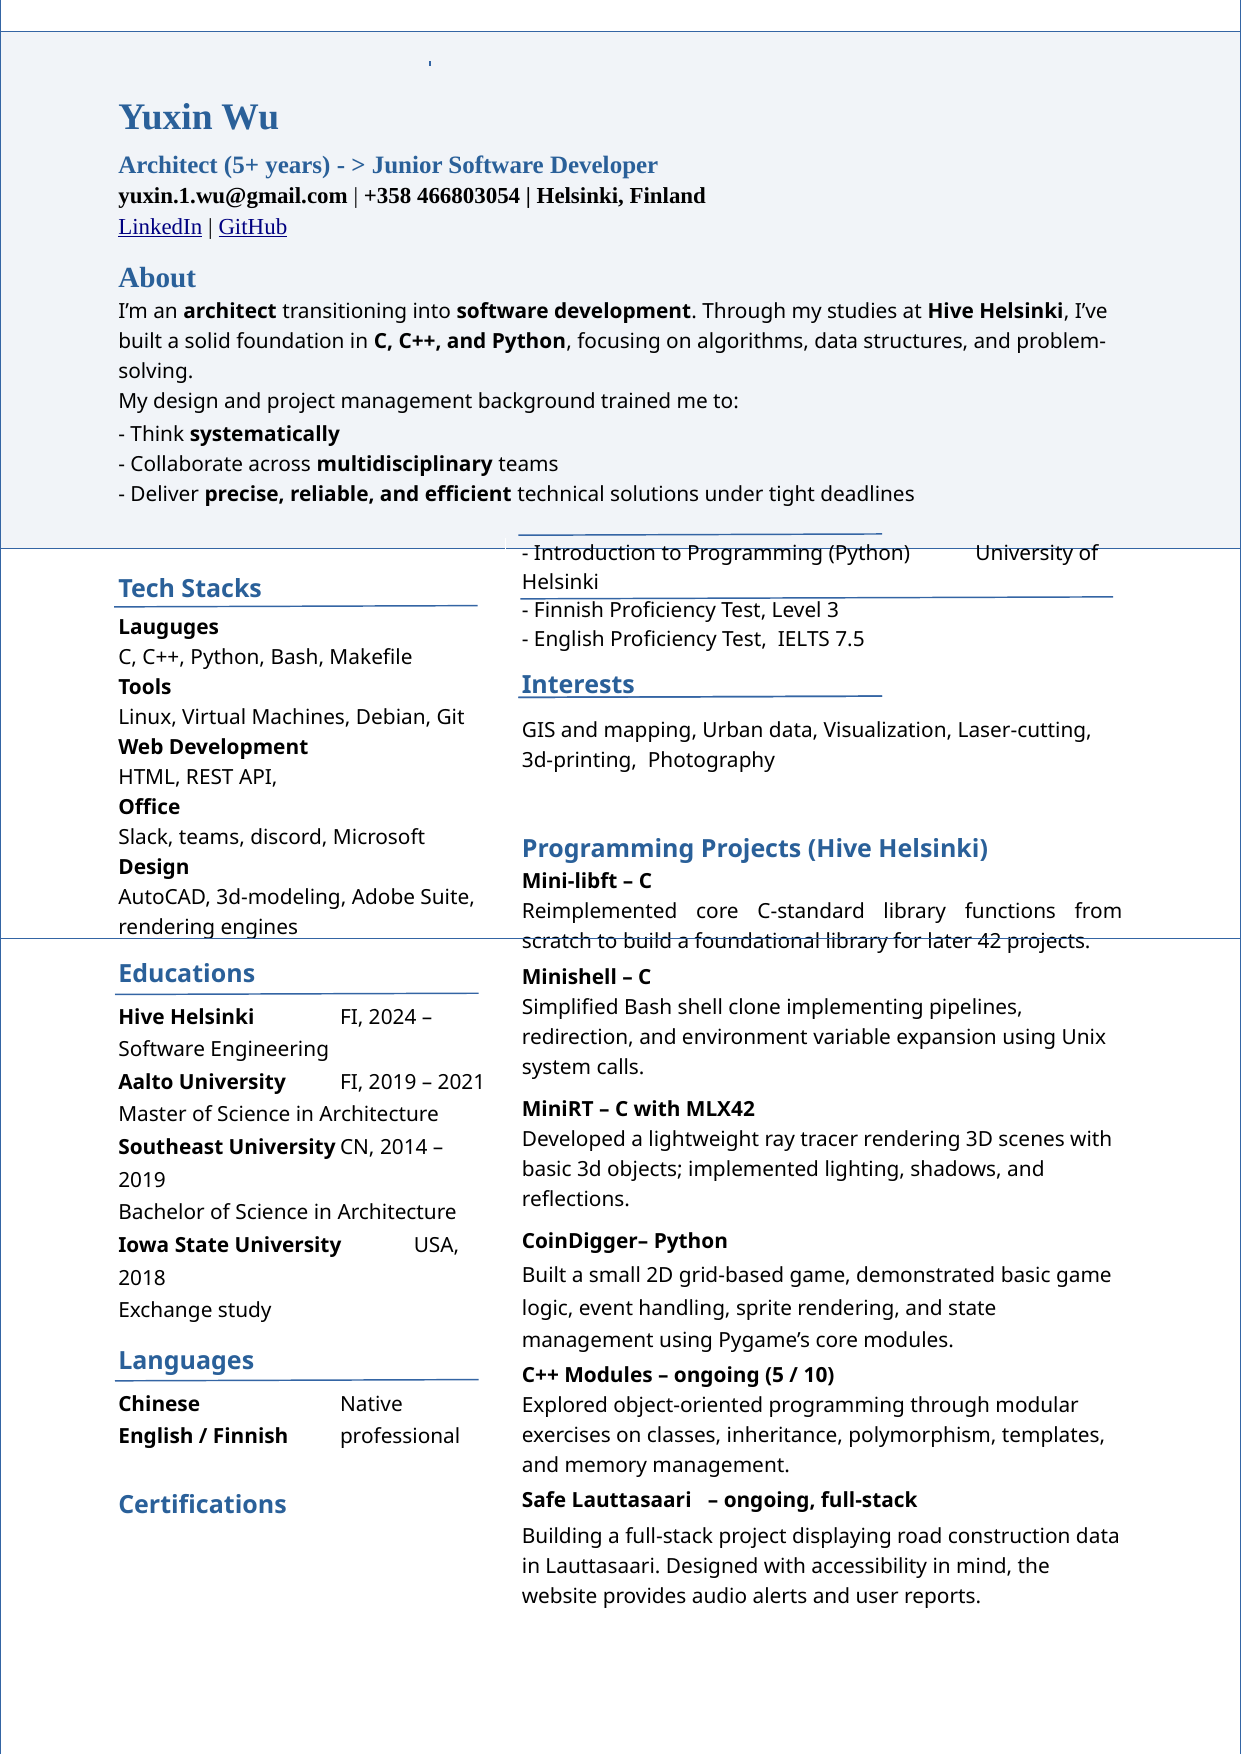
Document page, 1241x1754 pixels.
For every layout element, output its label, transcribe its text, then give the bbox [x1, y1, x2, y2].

text Software Engineering [118, 1034, 489, 1063]
text MiniRT – C with MLX42 Developed a lightweight ray tracer rendering 3D scenes with basic 3d objects; implemented lighting, shadows, and reflections. [522, 1092, 1122, 1212]
text Built a small 2D grid-based game, demonstrated basic game logic, event handling, sprite rendering, and state management using Pygame’s core modules. [522, 1260, 1122, 1354]
text Southeast University CN, 2014 – 2019 [118, 1132, 489, 1193]
text GIS and mapping, Urban data, Visualization, Laser-cutting, 3d-printing, Photography [522, 713, 1122, 773]
text Building a full-stack project displaying road construction data in Lauttasaari. Designed with accessibility in mind, the website provides audio alerts and user reports. [522, 1520, 1122, 1610]
text Iowa State University USA, 2018 [118, 1230, 489, 1291]
subtitle - English Proficiency Test, IELTS 7.5 [522, 624, 1122, 652]
text Bachelor of Science in Architecture [118, 1197, 489, 1226]
text Lauguges [118, 611, 489, 641]
text Mini-libft – C [522, 865, 1122, 895]
subtitle Languages [118, 1342, 489, 1376]
subtitle Programming Projects (Hive Helsinki) [522, 831, 1122, 865]
text Design [118, 851, 489, 881]
text Safe Lauttasaari – ongoing, full-stack [522, 1484, 1122, 1514]
text Master of Science in Architecture [118, 1099, 489, 1128]
text Reimplemented core C-standard library functions from scratch to build a foundational library for later 42 projects. [522, 939, 1122, 955]
text Chinese Native [118, 1389, 489, 1417]
subtitle Tech Stacks [118, 571, 489, 605]
subtitle - Introduction to Programming (Python) University of Helsinki [522, 549, 1122, 595]
text HTML, REST API, Office [118, 761, 489, 821]
picture [1, 32, 1240, 548]
text Slack, teams, discord, Microsoft [118, 821, 489, 851]
subtitle CoinDigger– Python [522, 1224, 1122, 1254]
text AutoCAD, 3d-modeling, Adobe Suite, rendering engines [118, 881, 489, 938]
text Minishell – C Simplified Bash shell clone implementing pipelines, redirection, and environment variable expansion using Unix system calls. [522, 961, 1122, 1081]
text Linux, Virtual Machines, Debian, Git Web Development [118, 701, 489, 761]
text Hive Helsinki FI, 2024 – [118, 1002, 489, 1030]
text Exchange study [118, 1295, 489, 1324]
text Reimplemented core C-standard library functions from scratch to build a foundational library for later 42 projects. [522, 895, 1122, 938]
subtitle Educations [118, 955, 489, 989]
text C++ Modules – ongoing (5 / 10) Explored object-oriented programming through modular exercises on classes, inheritance, polymorphism, templates, and memory management. [522, 1358, 1122, 1478]
subtitle Interests [522, 667, 1122, 701]
subtitle - Finnish Proficiency Test, Level 3 [522, 595, 1122, 624]
text English / Finnish professional [118, 1422, 489, 1450]
text Aalto University FI, 2019 – 2021 [118, 1067, 489, 1095]
text Certifications [118, 1487, 489, 1521]
text C, C++, Python, Bash, Makefile Tools [118, 641, 489, 701]
